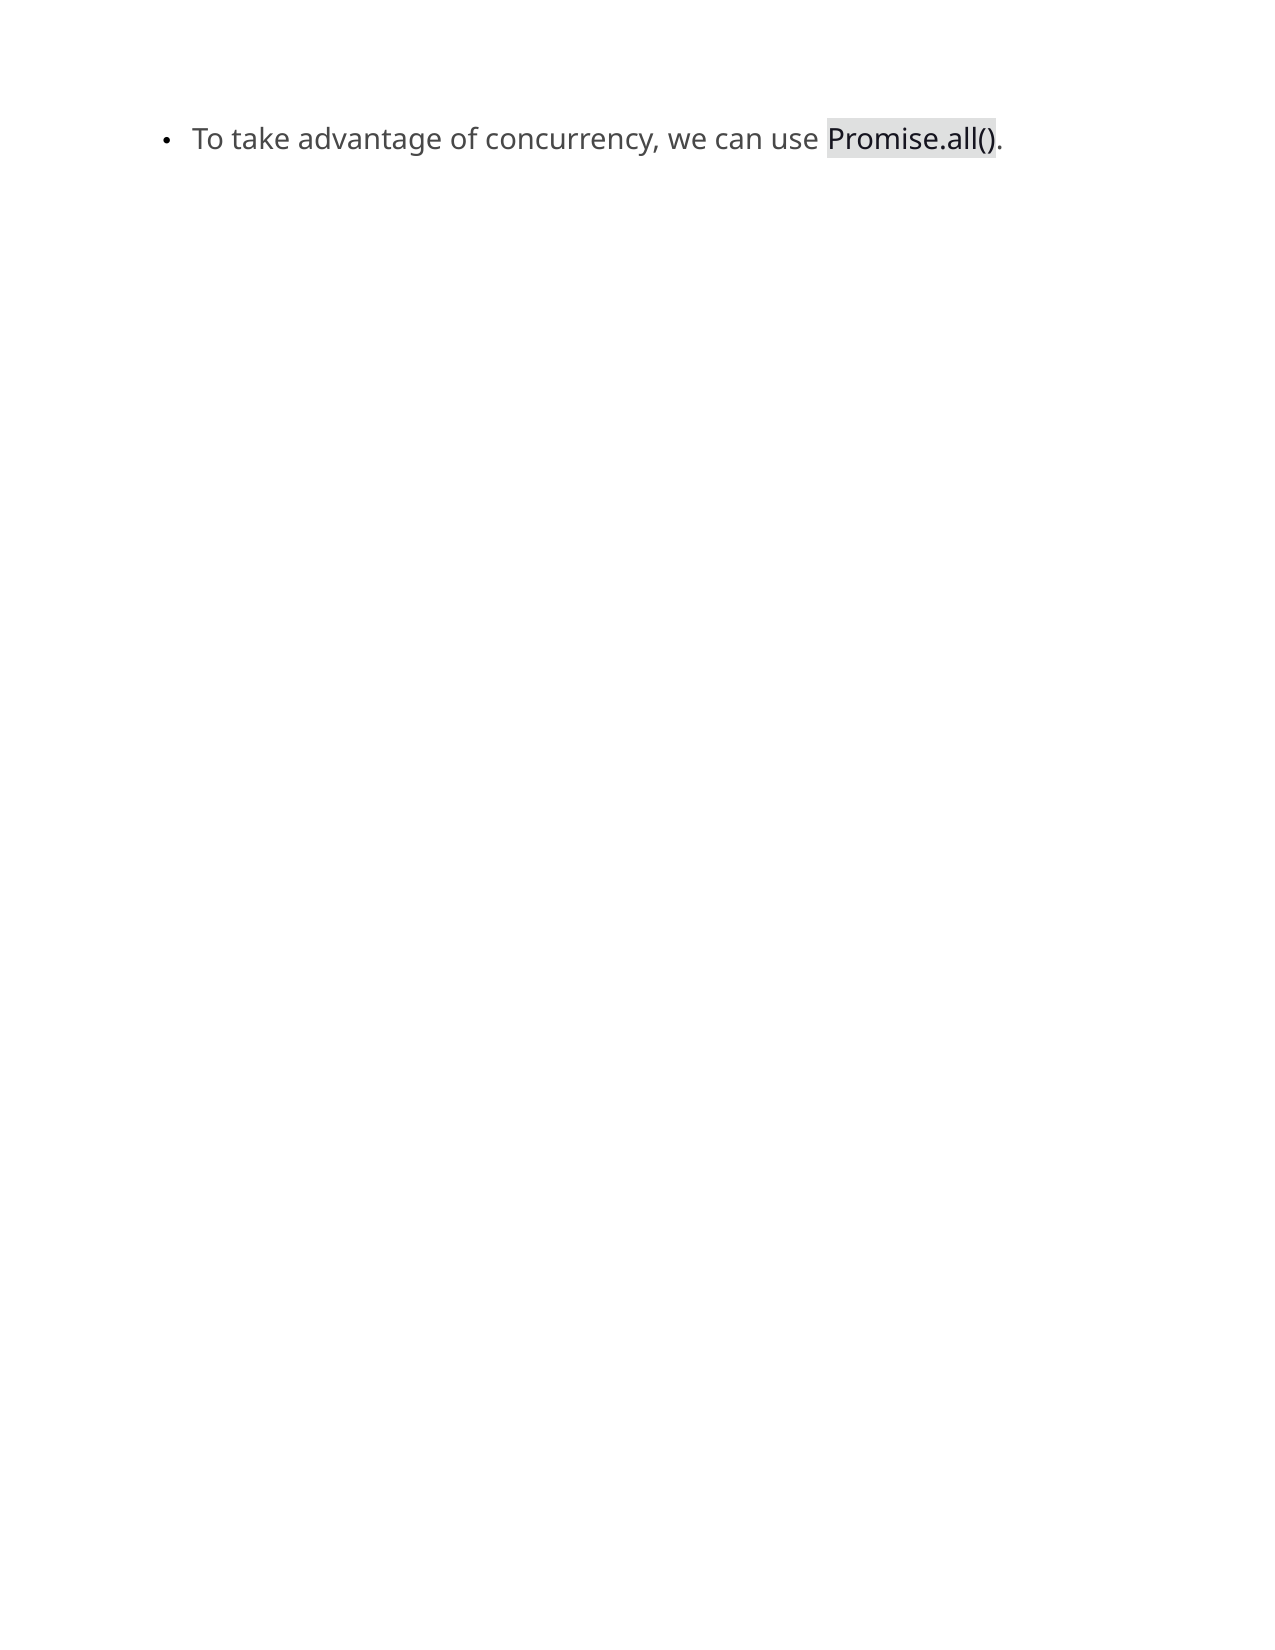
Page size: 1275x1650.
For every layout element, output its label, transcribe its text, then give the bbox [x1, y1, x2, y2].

list To take advantage of concurrency, we can use Promise.all(). [162, 118, 1157, 158]
